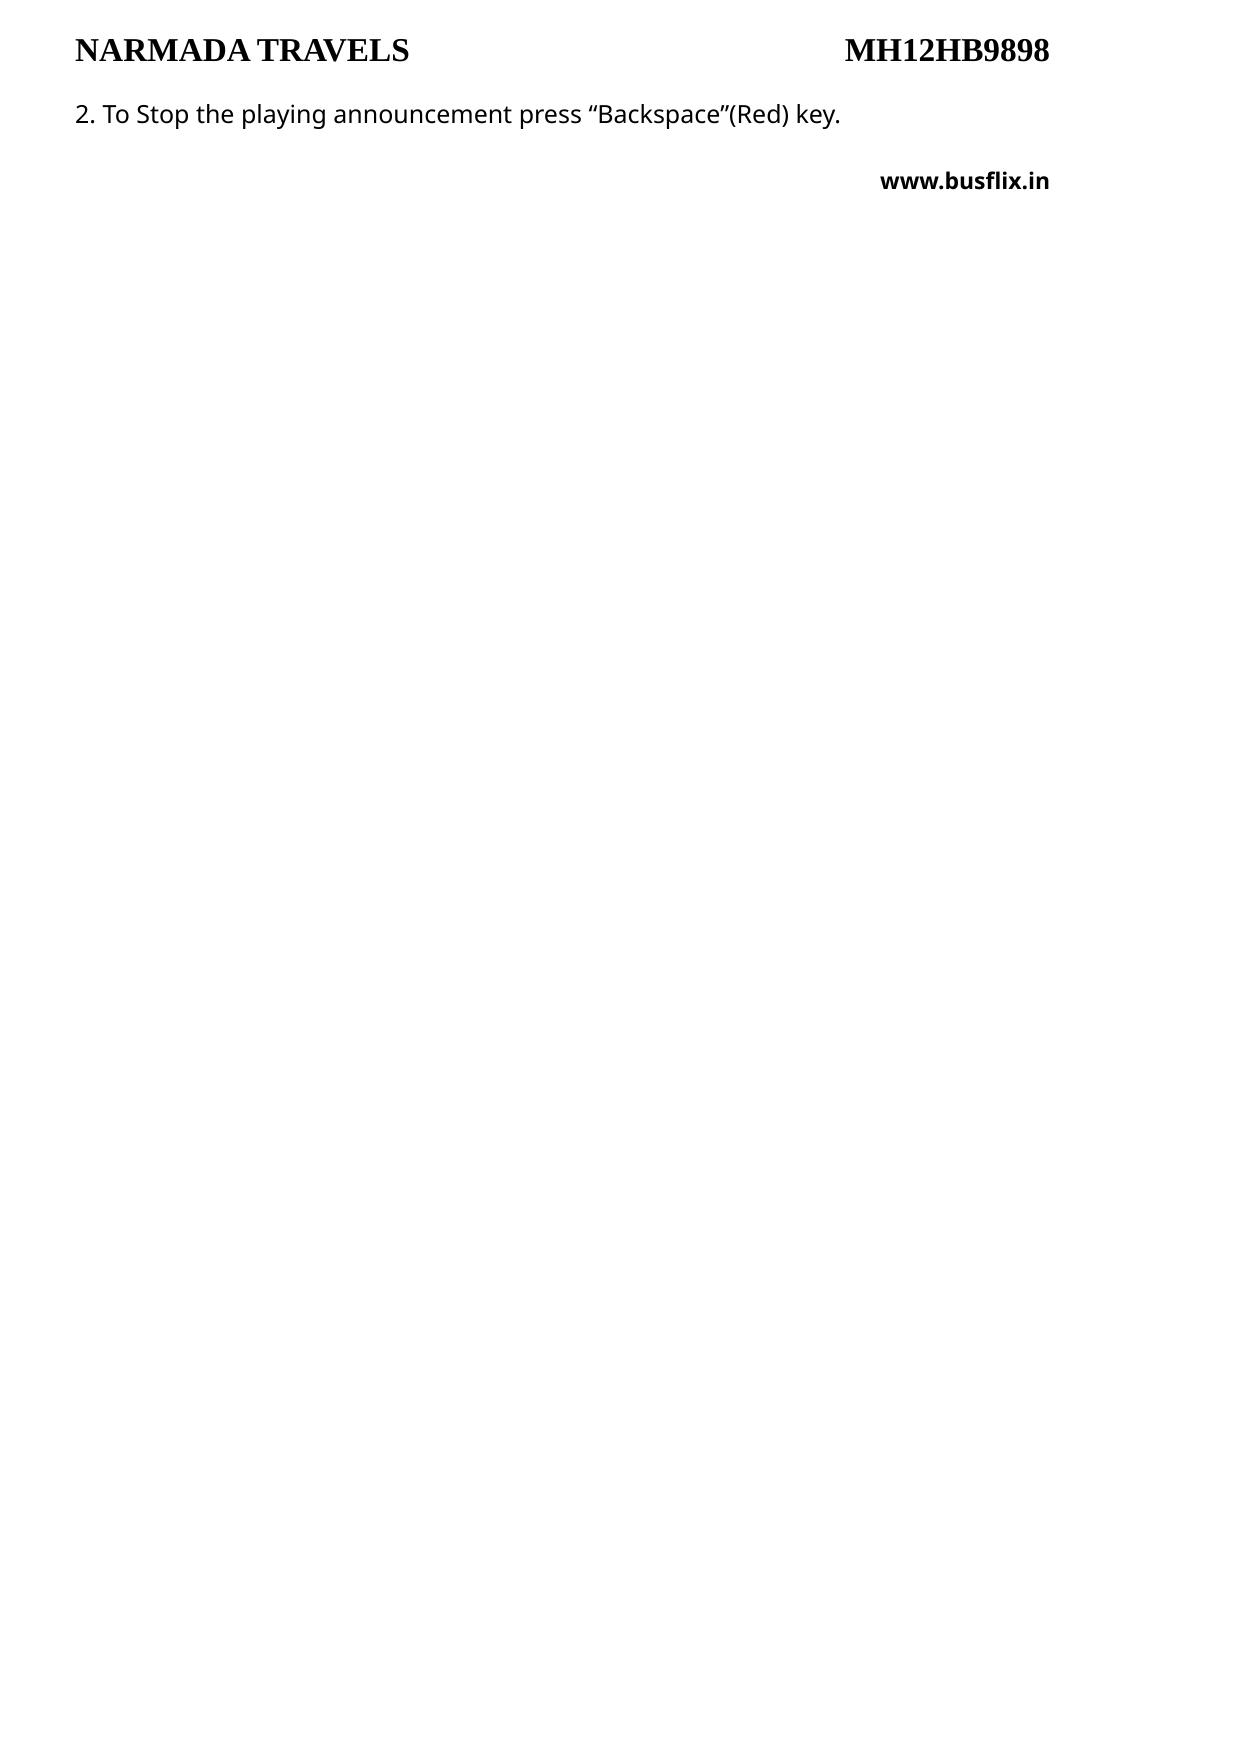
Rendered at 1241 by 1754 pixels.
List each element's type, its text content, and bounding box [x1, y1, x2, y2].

text 2. To Stop the playing announcement press “Backspace”(Red) key. [75, 97, 1165, 131]
text www.busflix.in [75, 165, 1165, 196]
